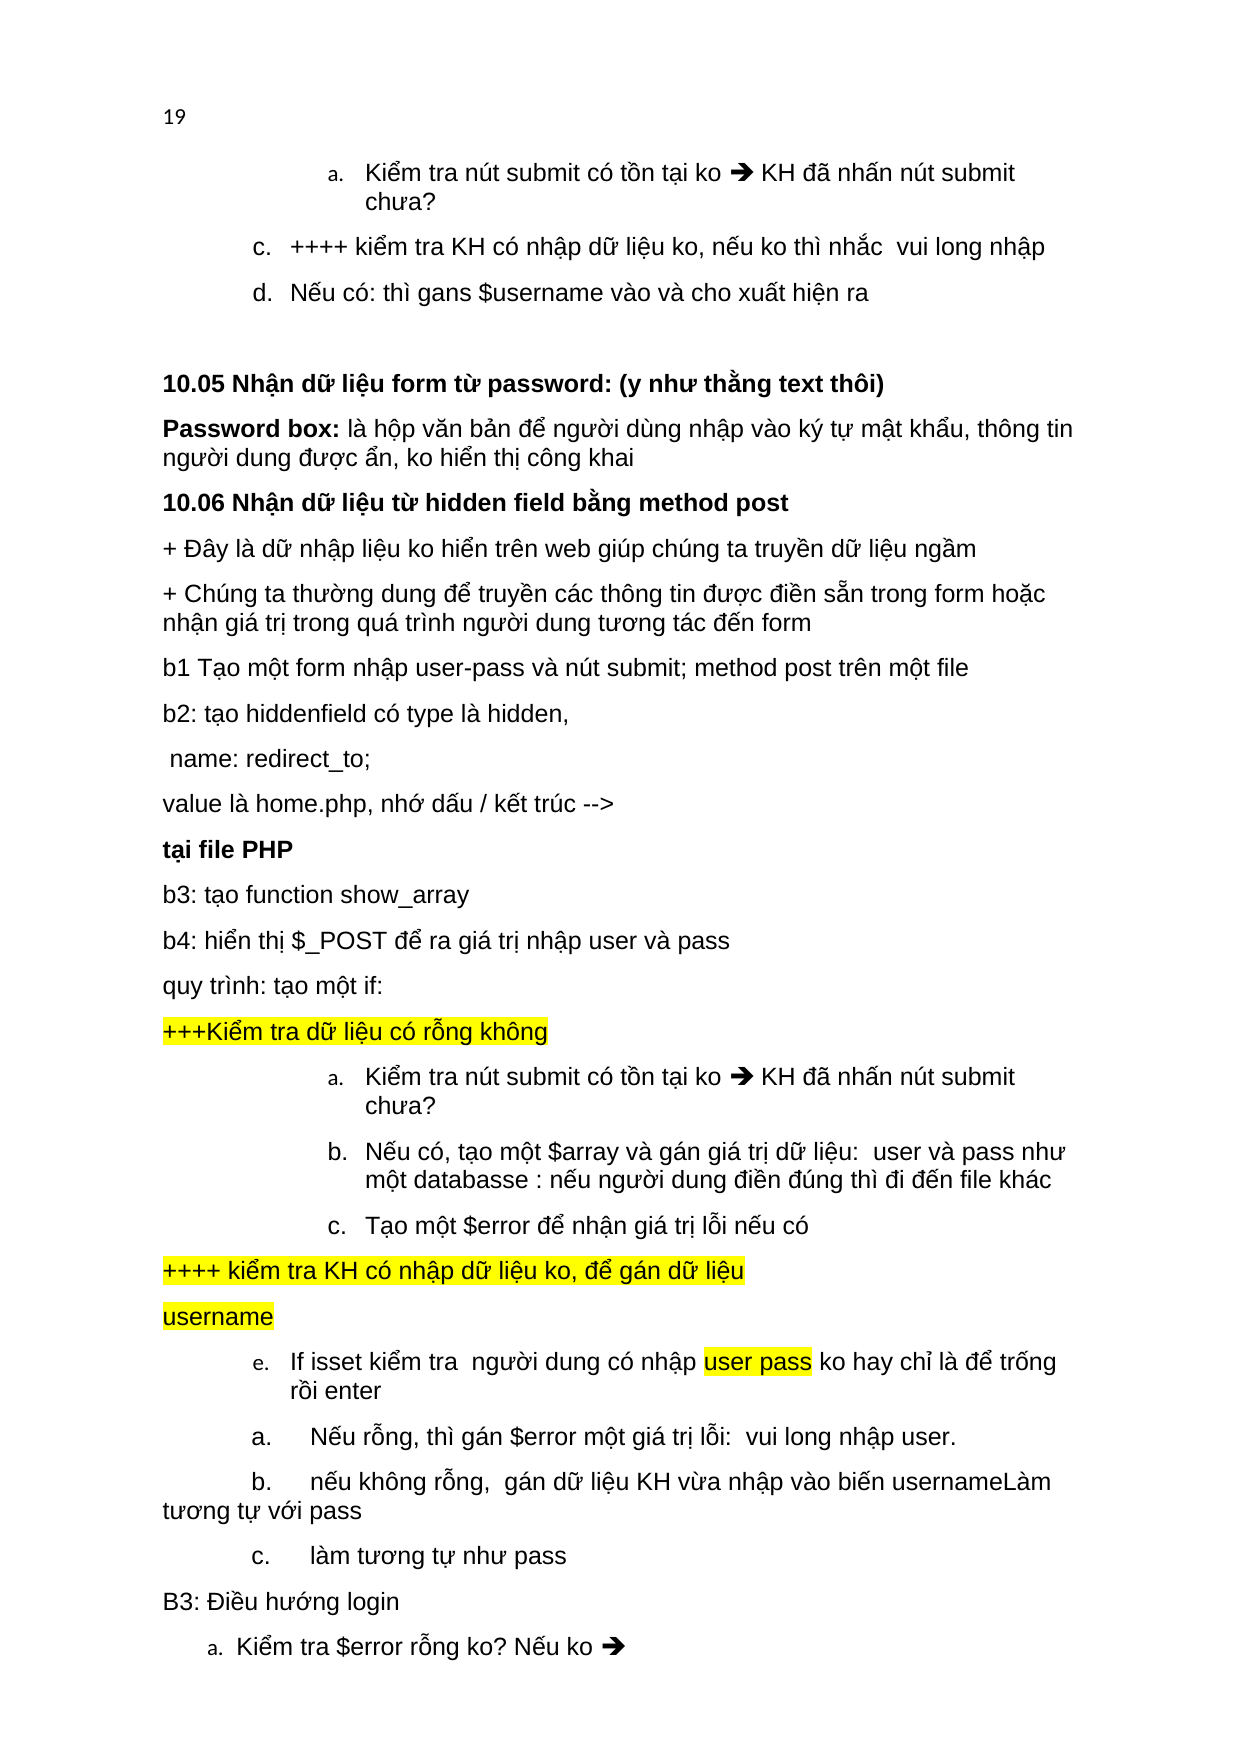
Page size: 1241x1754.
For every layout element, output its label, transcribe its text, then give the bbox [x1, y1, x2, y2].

list Kiểm tra nút submit có tồn tại ko  KH đã nhấn nút submit chưa? [327, 1062, 1078, 1120]
text name: redirect_to; [162, 744, 1078, 773]
text quy trình: tạo một if: [162, 971, 1078, 1000]
list Kiểm tra $error rỗng ko? Nếu ko  [162, 1632, 1078, 1661]
list nếu không rỗng, gán dữ liệu KH vừa nhập vào biến usernameLàm tương tự với pass [162, 1467, 1078, 1524]
list Nếu có, tạo một $array và gán giá trị dữ liệu: user và pass như một databasse : nếu người dung điền đúng thì đi đến file khác [327, 1137, 1078, 1194]
list Nếu có: thì gans $username vào và cho xuất hiện ra [252, 278, 1078, 307]
text b3: tạo function show_array [162, 880, 1078, 909]
text + Chúng ta thường dung để truyền các thông tin được điền sẵn trong form hoặc nhận giá trị trong quá trình người dung tương tác đến form [162, 579, 1078, 637]
text tại file PHP [162, 835, 1078, 864]
text 10.05 Nhận dữ liệu form từ password: (y như thằng text thôi) [162, 369, 1078, 397]
text username [162, 1302, 1078, 1330]
text ++++ kiểm tra KH có nhập dữ liệu ko, để gán dữ liệu [162, 1256, 1078, 1285]
text Password box: là hộp văn bản để người dùng nhập vào ký tự mật khẩu, thông tin người dung được ẩn, ko hiển thị công khai [162, 414, 1078, 472]
list Tạo một $error để nhận giá trị lỗi nếu có [327, 1211, 1078, 1239]
text +++Kiểm tra dữ liệu có rỗng không [162, 1017, 1078, 1045]
list làm tương tự như pass [162, 1541, 1078, 1570]
list If isset kiểm tra người dung có nhập user pass ko hay chỉ là để trống rồi enter [252, 1347, 1078, 1405]
text B3: Điều hướng login [162, 1587, 1078, 1615]
list ++++ kiểm tra KH có nhập dữ liệu ko, nếu ko thì nhắc vui long nhập [252, 232, 1078, 261]
text b4: hiển thị $_POST để ra giá trị nhập user và pass [162, 926, 1078, 954]
text value là home.php, nhớ dấu / kết trúc --> [162, 789, 1078, 818]
text b1 Tạo một form nhập user-pass và nút submit; method post trên một file [162, 653, 1078, 682]
text + Đây là dữ nhập liệu ko hiển trên web giúp chúng ta truyền dữ liệu ngầm [162, 534, 1078, 562]
text 10.06 Nhận dữ liệu từ hidden field bằng method post [162, 488, 1078, 517]
list Nếu rỗng, thì gán $error một giá trị lỗi: vui long nhập user. [162, 1422, 1078, 1450]
text b2: tạo hiddenfield có type là hidden, [162, 699, 1078, 727]
list Kiểm tra nút submit có tồn tại ko  KH đã nhấn nút submit chưa? [327, 158, 1078, 216]
